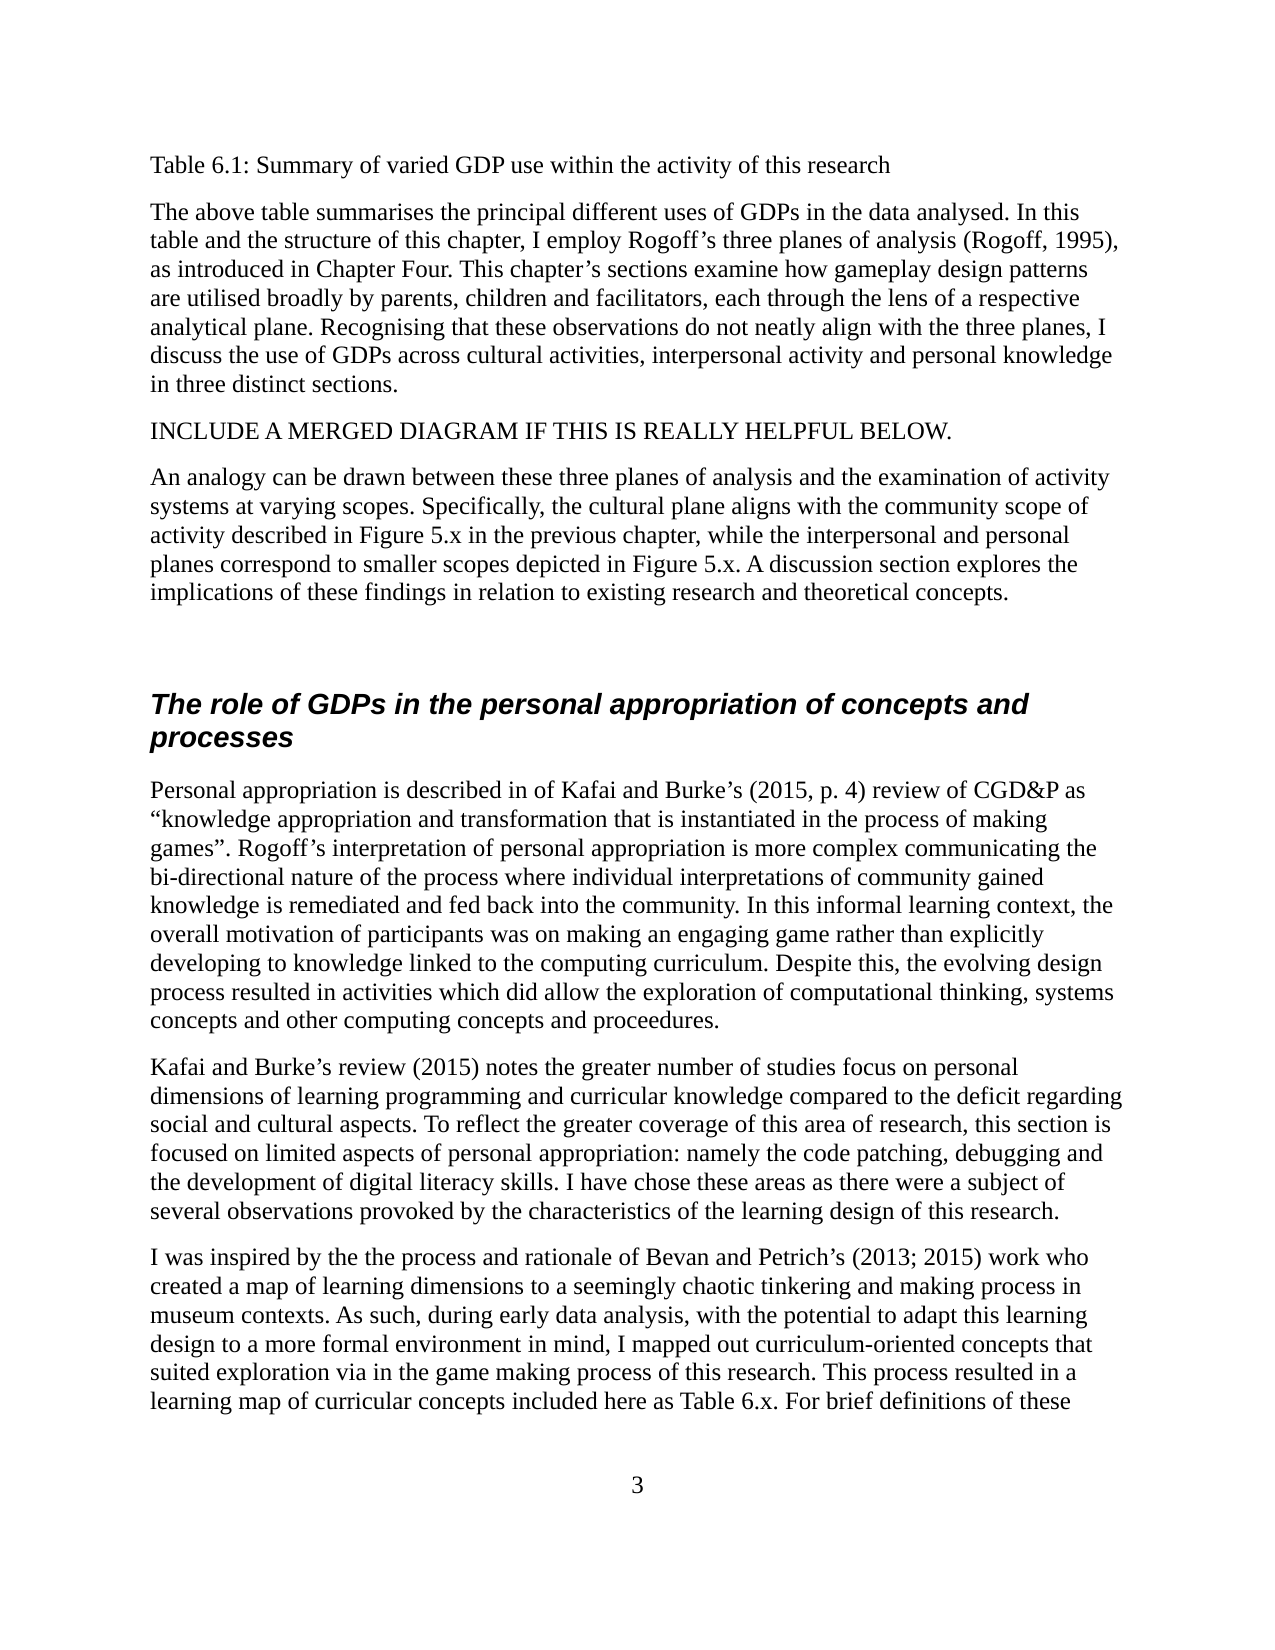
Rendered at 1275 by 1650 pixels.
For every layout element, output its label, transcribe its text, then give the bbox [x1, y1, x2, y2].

text Table 6.1: Summary of varied GDP use within the activity of this research [150, 150, 1125, 179]
subtitle The role of GDPs in the personal appropriation of concepts and processes [150, 687, 1125, 754]
text The above table summarises the principal different uses of GDPs in the data analysed. In this table and the structure of this chapter, I employ Rogoff’s three planes of analysis (Rogoff, 1995), as introduced in Chapter Four. This chapter’s sections examine how gameplay design patterns are utilised broadly by parents, children and facilitators, each through the lens of a respective analytical plane. Recognising that these observations do not neatly align with the three planes, I discuss the use of GDPs across cultural activities, interpersonal activity and personal knowledge in three distinct sections. [150, 197, 1125, 398]
text I was inspired by the the process and rationale of Bevan and Petrich’s (2013; 2015) work who created a map of learning dimensions to a seemingly chaotic tinkering and making process in museum contexts. As such, during early data analysis, with the potential to adapt this learning design to a more formal environment in mind, I mapped out curriculum-oriented concepts that suited exploration via in the game making process of this research. This process resulted in a learning map of curricular concepts included here as Table 6.x. For brief definitions of these [150, 1242, 1125, 1415]
text Personal appropriation is described in of Kafai and Burke’s (2015, p. 4) review of CGD&P as “knowledge appropriation and transformation that is instantiated in the process of making games”. Rogoff’s interpretation of personal appropriation is more complex communicating the bi-directional nature of the process where individual interpretations of community gained knowledge is remediated and fed back into the community. In this informal learning context, the overall motivation of participants was on making an engaging game rather than explicitly developing to knowledge linked to the computing curriculum. Despite this, the evolving design process resulted in activities which did allow the exploration of computational thinking, systems concepts and other computing concepts and proceedures. [150, 775, 1125, 1034]
text INCLUDE A MERGED DIAGRAM IF THIS IS REALLY HELPFUL BELOW. [150, 416, 1125, 444]
text An analogy can be drawn between these three planes of analysis and the examination of activity systems at varying scopes. Specifically, the cultural plane aligns with the community scope of activity described in Figure 5.x in the previous chapter, while the interpersonal and personal planes correspond to smaller scopes depicted in Figure 5.x. A discussion section explores the implications of these findings in relation to existing research and theoretical concepts. [150, 462, 1125, 606]
text Kafai and Burke’s review (2015) notes the greater number of studies focus on personal dimensions of learning programming and curricular knowledge compared to the deficit regarding social and cultural aspects. To reflect the greater coverage of this area of research, this section is focused on limited aspects of personal appropriation: namely the code patching, debugging and the development of digital literacy skills. I have chose these areas as there were a subject of several observations provoked by the characteristics of the learning design of this research. [150, 1052, 1125, 1224]
